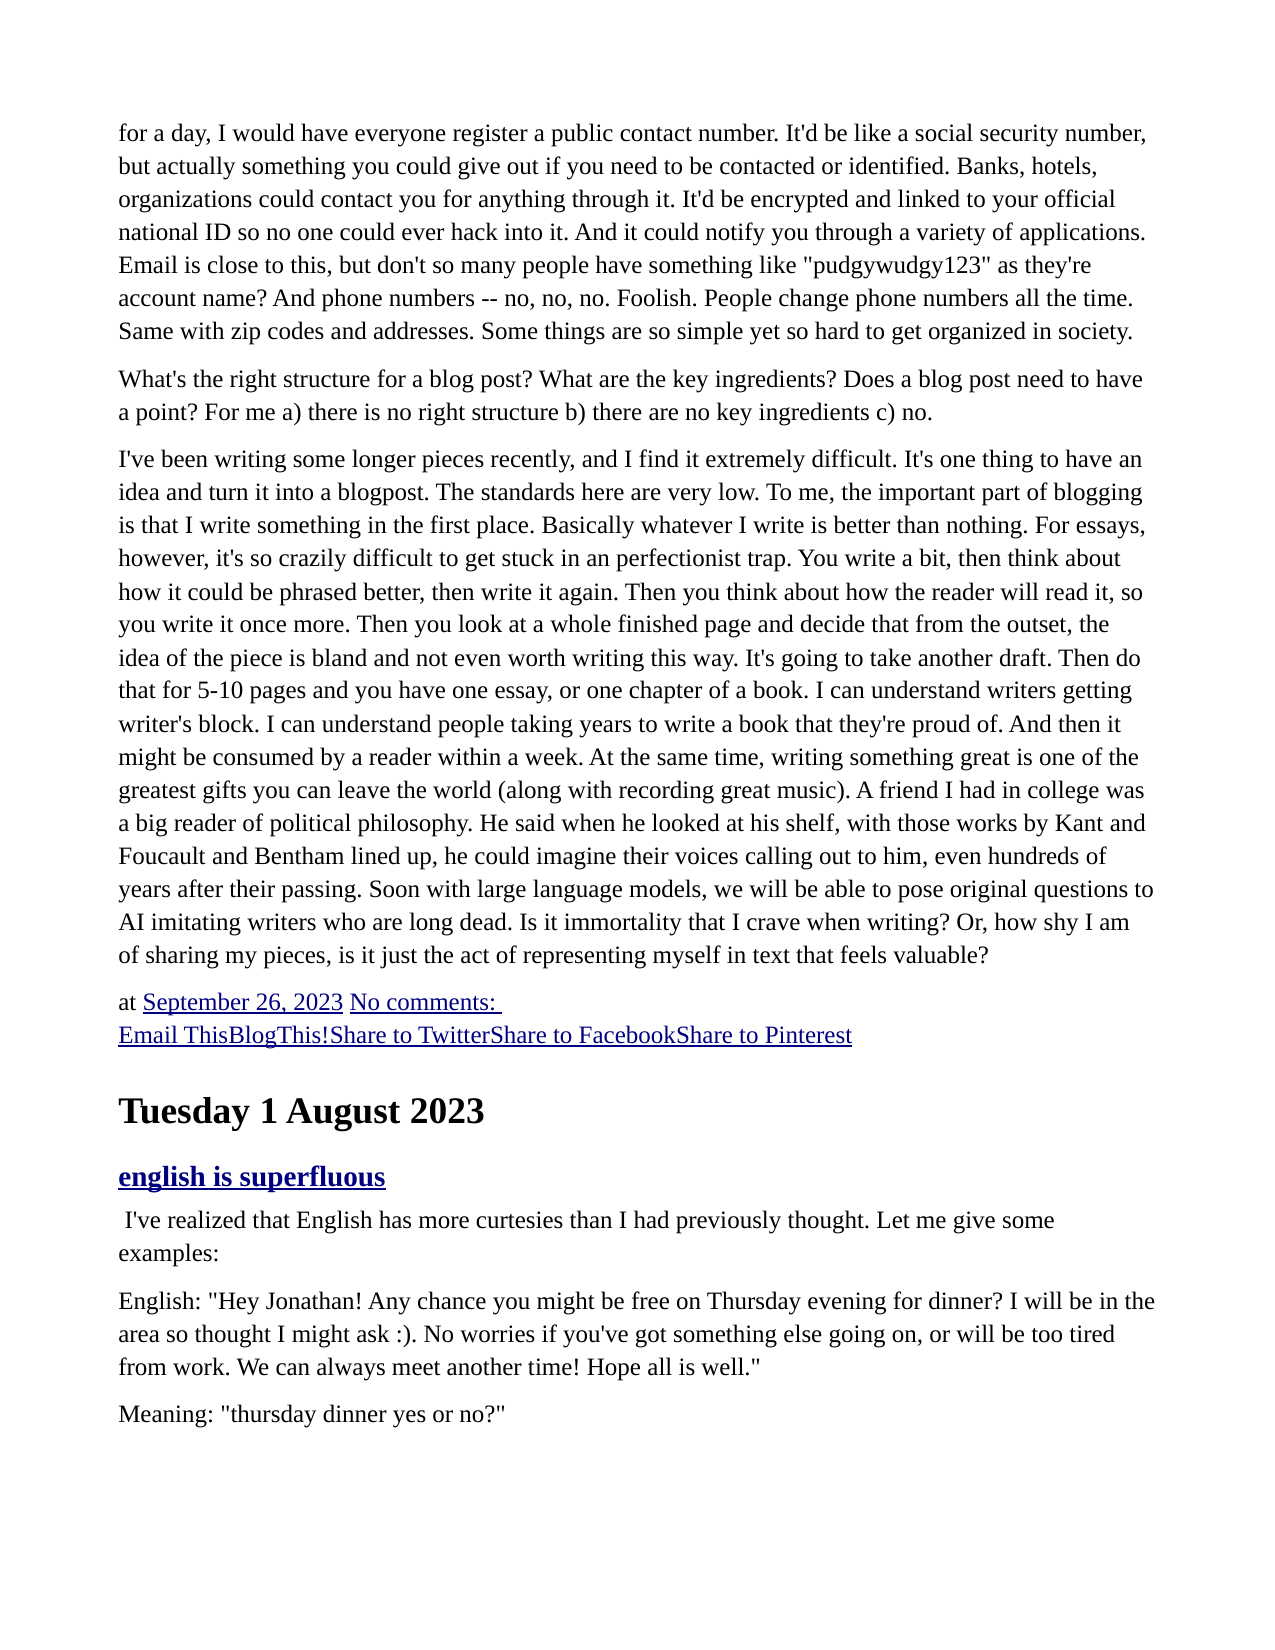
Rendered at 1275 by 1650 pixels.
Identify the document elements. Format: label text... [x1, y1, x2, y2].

text I've been writing some longer pieces recently, and I find it extremely difficult. It's one thing to have an idea and turn it into a blogpost. The standards here are very low. To me, the important part of blogging is that I write something in the first place. Basically whatever I write is better than nothing. For essays, however, it's so crazily difficult to get stuck in an perfectionist trap. You write a bit, then think about how it could be phrased better, then write it again. Then you think about how the reader will read it, so you write it once more. Then you look at a whole finished page and decide that from the outset, the idea of the piece is bland and not even worth writing this way. It's going to take another draft. Then do that for 5-10 pages and you have one essay, or one chapter of a book. I can understand writers getting writer's block. I can understand people taking years to write a book that they're proud of. And then it might be consumed by a reader within a week. At the same time, writing something great is one of the greatest gifts you can leave the world (along with recording great music). A friend I had in college was a big reader of political philosophy. He said when he looked at his shelf, with those works by Kant and Foucault and Bentham lined up, he could imagine their voices calling out to him, even hundreds of years after their passing. Soon with large language models, we will be able to pose original questions to AI imitating writers who are long dead. Is it immortality that I crave when writing? Or, how shy I am of sharing my pieces, is it just the act of representing myself in text that feels valuable? [118, 444, 1157, 968]
text I've realized that English has more curtesies than I had previously thought. Let me give some examples: [118, 1205, 1157, 1267]
text Email ThisBlogThis!Share to TwitterShare to FacebookShare to Pinterest [118, 1020, 1157, 1049]
text at September 26, 2023 No comments: [118, 987, 1157, 1016]
subtitle english is superfluous [118, 1159, 1157, 1193]
subtitle Tuesday 1 August 2023 [118, 1089, 1157, 1132]
text English: "Hey Jonathan! Any chance you might be free on Thursday evening for dinner? I will be in the area so thought I might ask :). No worries if you've got something else going on, or will be too tired from work. We can always meet another time! Hope all is well." [118, 1286, 1157, 1381]
text Meaning: "thursday dinner yes or no?" [118, 1399, 1157, 1428]
text for a day, I would have everyone register a public contact number. It'd be like a social security number, but actually something you could give out if you need to be contacted or identified. Banks, hotels, organizations could contact you for anything through it. It'd be encrypted and linked to your official national ID so no one could ever hack into it. And it could notify you through a variety of applications. Email is close to this, but don't so many people have something like "pudgywudgy123" as they're account name? And phone numbers -- no, no, no. Foolish. People change phone numbers all the time. Same with zip codes and addresses. Some things are so simple yet so hard to get organized in society. [118, 118, 1157, 345]
text What's the right structure for a blog post? What are the key ingredients? Does a blog post need to have a point? For me a) there is no right structure b) there are no key ingredients c) no. [118, 364, 1157, 426]
